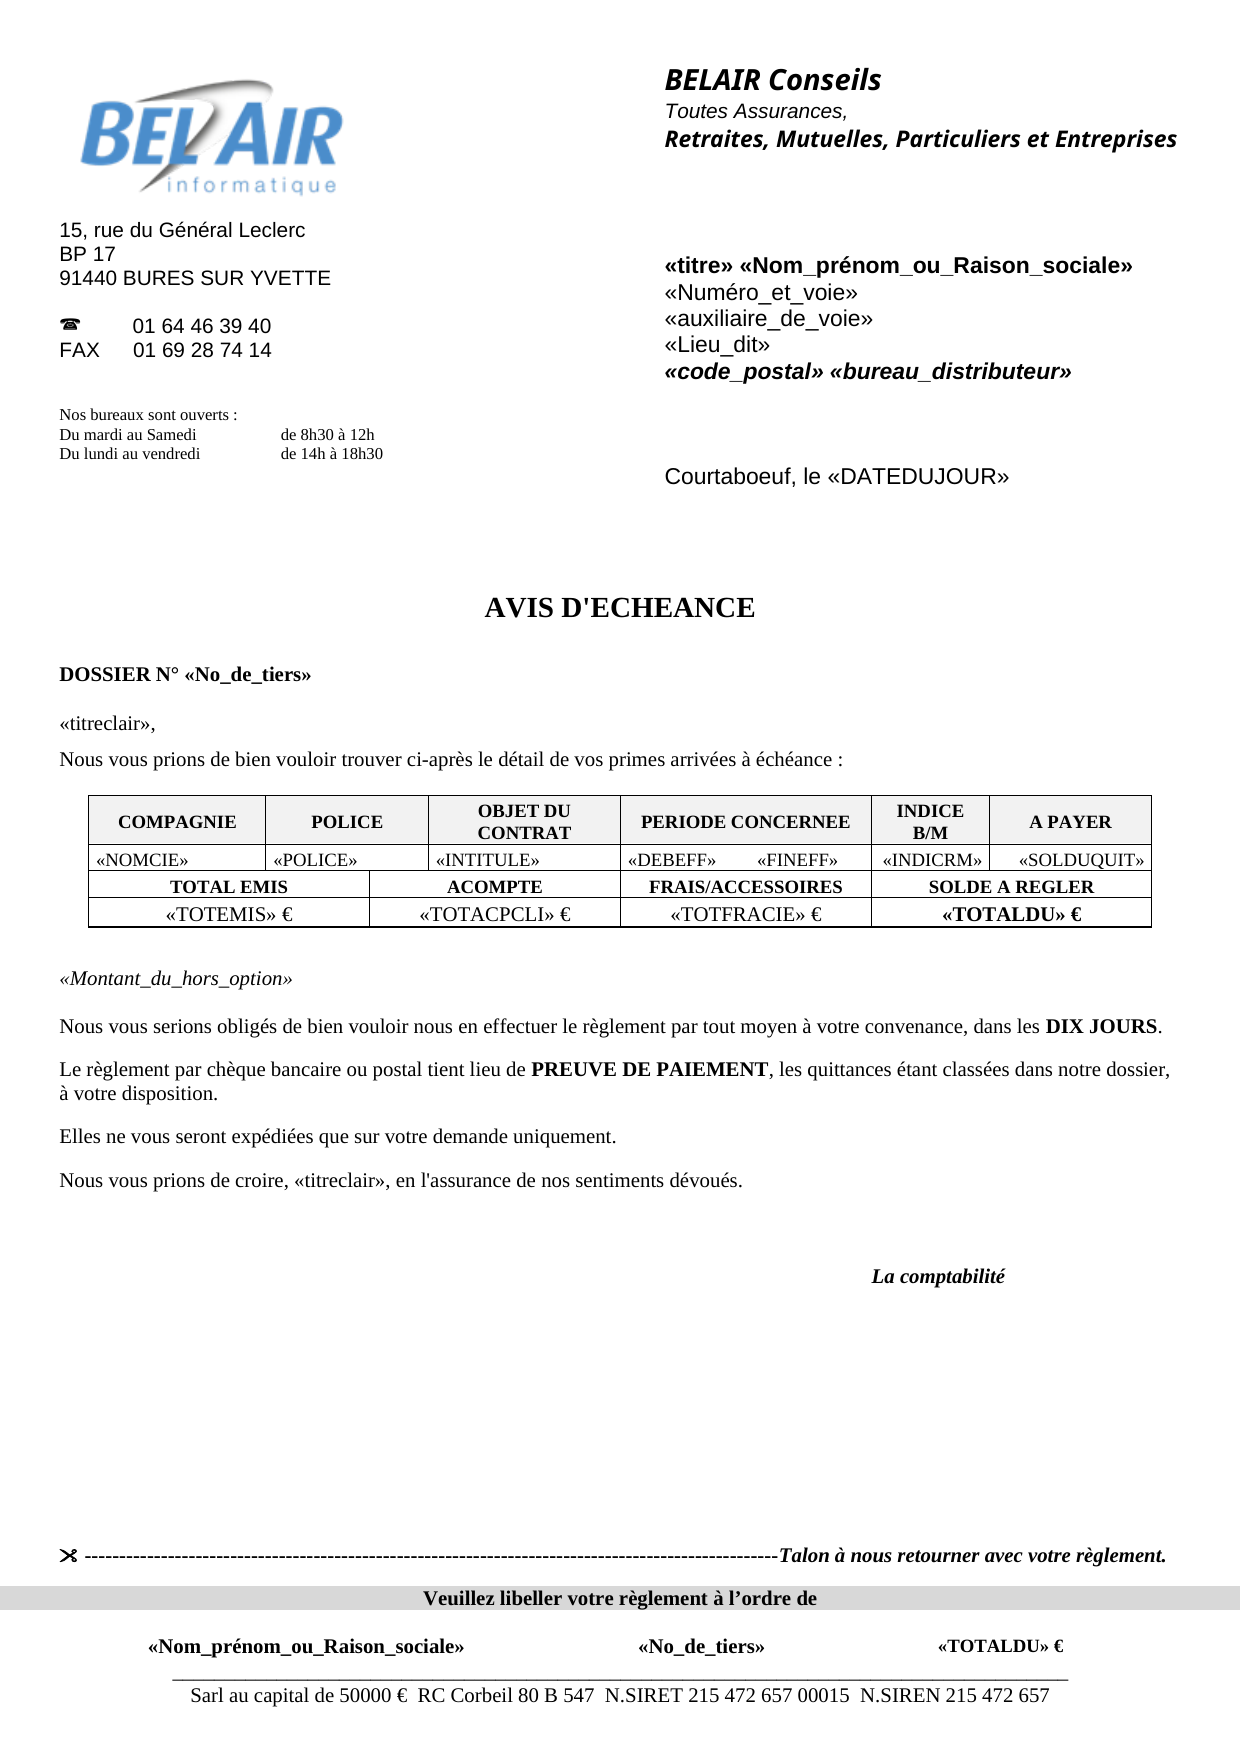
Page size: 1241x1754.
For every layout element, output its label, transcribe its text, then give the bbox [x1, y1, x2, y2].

table_cell «INDICRM» [872, 845, 989, 870]
text «Lieu_dit» [664, 331, 1181, 358]
table_header POLICE [266, 796, 428, 843]
list 01 64 46 39 40 [59, 314, 532, 338]
table_cell «TOTFRACIE» € [621, 898, 871, 926]
text FAX 01 69 28 74 14 [59, 338, 532, 362]
table_cell TOTAL EMIS [89, 871, 369, 897]
table_header OBJET DU CONTRAT [429, 796, 620, 843]
text 91440 BURES SUR YVETTE [59, 266, 532, 290]
text «Numéro_et_voie» [664, 278, 1181, 305]
subtitle A [59, 643, 1181, 662]
text 15, rue du Général Leclerc [59, 218, 532, 242]
text Toutes Assurances, [664, 99, 1181, 123]
table_cell «SOLDUQUIT» [990, 845, 1151, 870]
table_cell «NOMCIE» [89, 845, 265, 870]
text Du mardi au Samedi de 8h30 à 12h [59, 424, 532, 443]
table_cell «TOTEMIS» € [89, 898, 369, 926]
text «titre» «Nom_prénom_ou_Raison_sociale» [664, 252, 1181, 278]
text Nos bureaux sont ouverts : [59, 405, 532, 424]
text «code_postal» «bureau_distributeur» [664, 358, 1181, 384]
text Du lundi au vendredi de 14h à 18h30 [59, 443, 532, 463]
text La comptabilité [798, 1264, 1181, 1288]
text «auxiliaire_de_voie» [664, 305, 1181, 331]
text Retraites, Mutuelles, Particuliers et Entreprises [664, 123, 1181, 154]
subtitle Nous vous prions de bien vouloir trouver ci-après le détail de vos primes arrivées à échéance : [59, 747, 1181, 771]
table_cell ACOMPTE [370, 871, 620, 897]
table_cell «INTITULE» [429, 845, 620, 870]
table_cell «TOTALDU» € [872, 898, 1151, 926]
table_header A PAYER [990, 796, 1151, 843]
picture [59, 59, 364, 219]
text «Montant_du_hors_option» [59, 966, 1181, 990]
table_header COMPAGNIE [89, 796, 265, 843]
table_cell FRAIS/ACCESSOIRES [621, 871, 871, 897]
table_cell SOLDE A REGLER [872, 871, 1151, 897]
subtitle DOSSIER N° «No_de_tiers» [59, 662, 1181, 686]
text BELAIR Conseils [664, 59, 1181, 99]
table_cell «DEBEFF» [621, 845, 723, 870]
text «titreclair», [59, 711, 1181, 734]
text Nous vous serions obligés de bien vouloir nous en effectuer le règlement par tout moyen à votre convenance, dans les DIX JOURS. [59, 1014, 1181, 1038]
table_header PERIODE CONCERNEE [621, 796, 871, 843]
text BP 17 [59, 242, 532, 266]
table_cell «FINEFF» [724, 845, 871, 870]
text Elles ne vous seront expédiées que sur votre demande uniquement. [59, 1124, 1181, 1148]
table_cell «TOTACPCLI» € [370, 898, 620, 926]
table_cell «POLICE» [266, 845, 428, 870]
text Le règlement par chèque bancaire ou postal tient lieu de PREUVE DE PAIEMENT, les quittances étant classées dans notre dossier, à votre disposition. [59, 1057, 1181, 1105]
text Nous vous prions de croire, «titreclair», en l'assurance de nos sentiments dévoués. [59, 1168, 1181, 1192]
text Courtaboeuf, le «DATEDUJOUR» [664, 463, 1181, 489]
table_header INDICE B/M [872, 796, 989, 843]
subtitle AVIS D'ECHEANCE [59, 591, 1181, 624]
